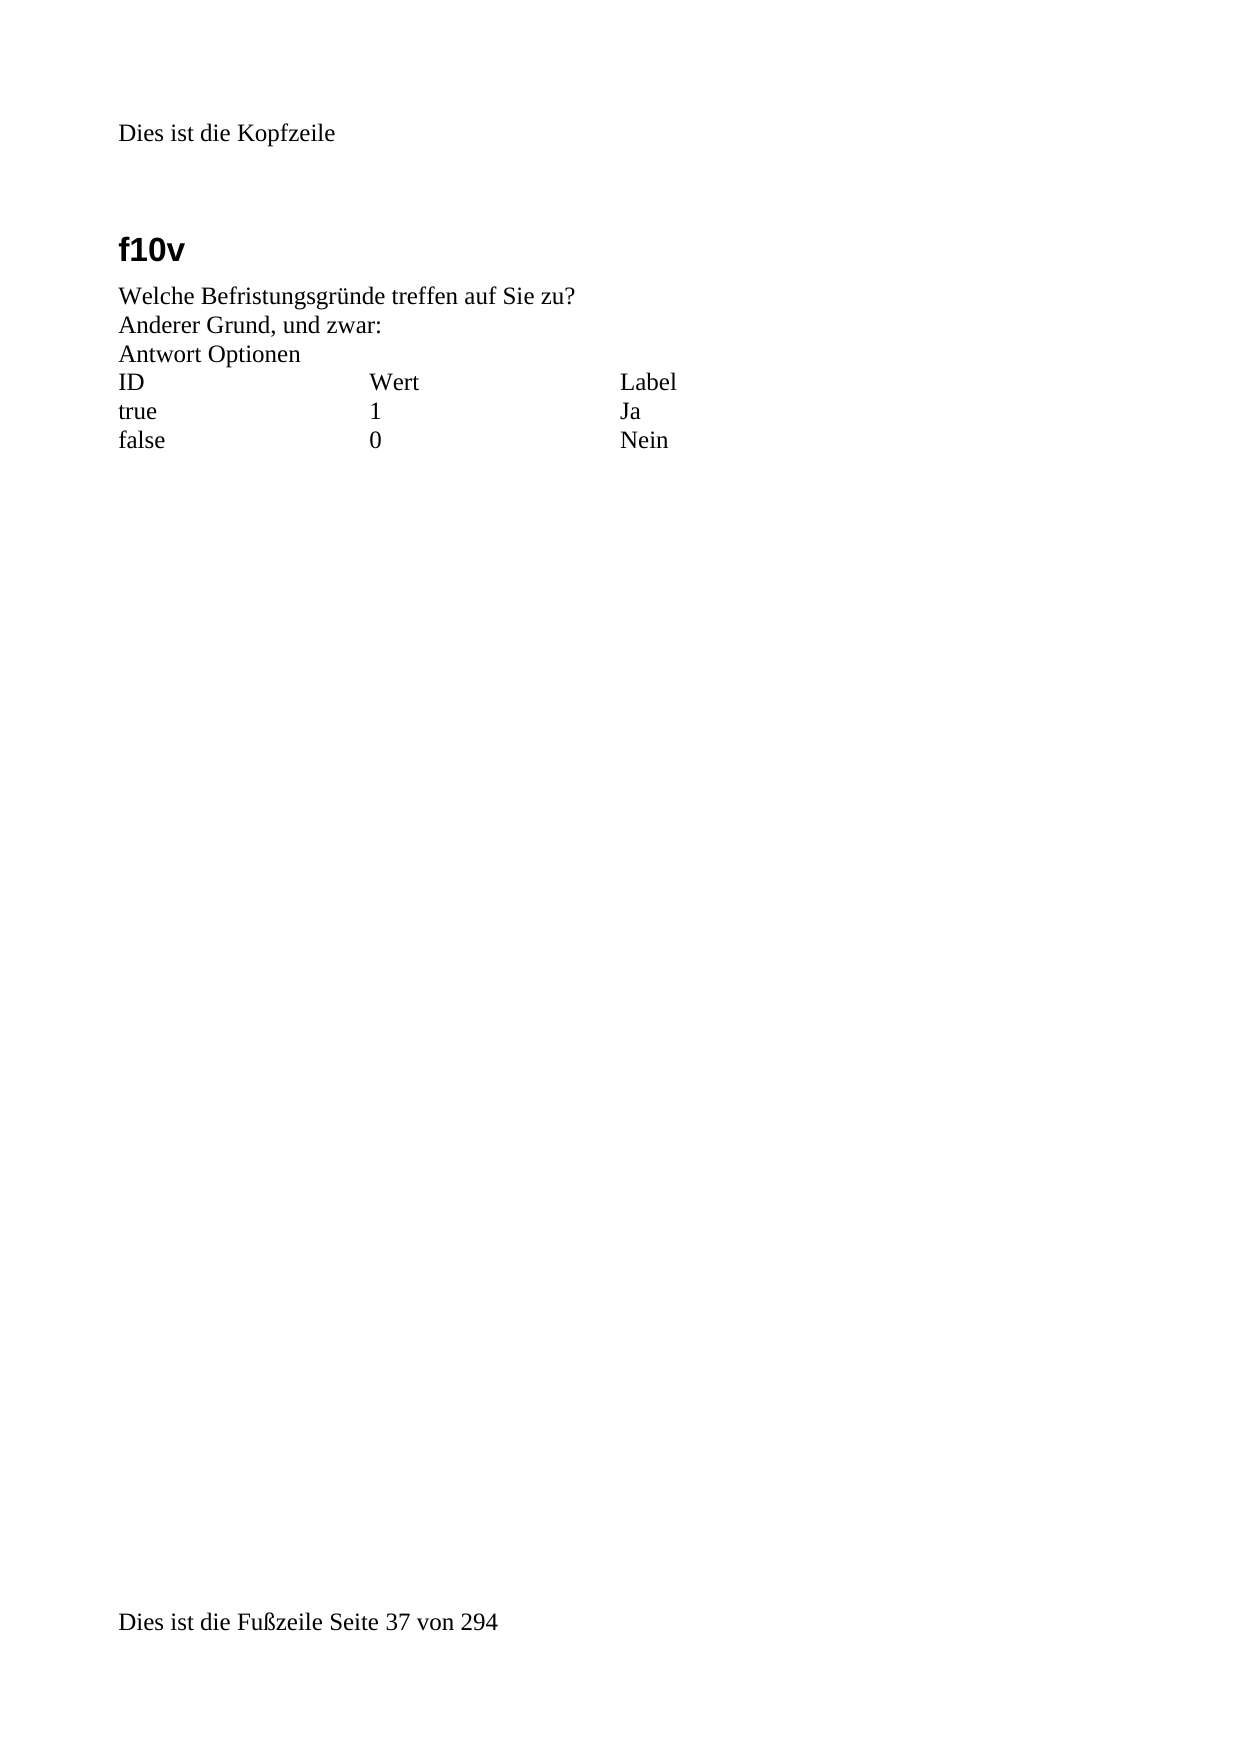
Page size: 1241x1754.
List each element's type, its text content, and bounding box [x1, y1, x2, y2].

table_header Wert [369, 368, 620, 396]
text Antwort Optionen [118, 339, 1122, 367]
table_cell 1 [369, 396, 620, 425]
table_cell Nein [620, 425, 871, 454]
table_cell 0 [369, 425, 620, 454]
table_header ID [118, 368, 369, 396]
table_cell false [118, 425, 369, 454]
table_header Label [620, 368, 871, 396]
table_cell Ja [620, 396, 871, 425]
subtitle f10v [118, 230, 1122, 269]
table_cell true [118, 396, 369, 425]
text Welche Befristungsgründe treffen auf Sie zu? [118, 281, 1122, 310]
text Anderer Grund, und zwar: [118, 310, 1122, 339]
